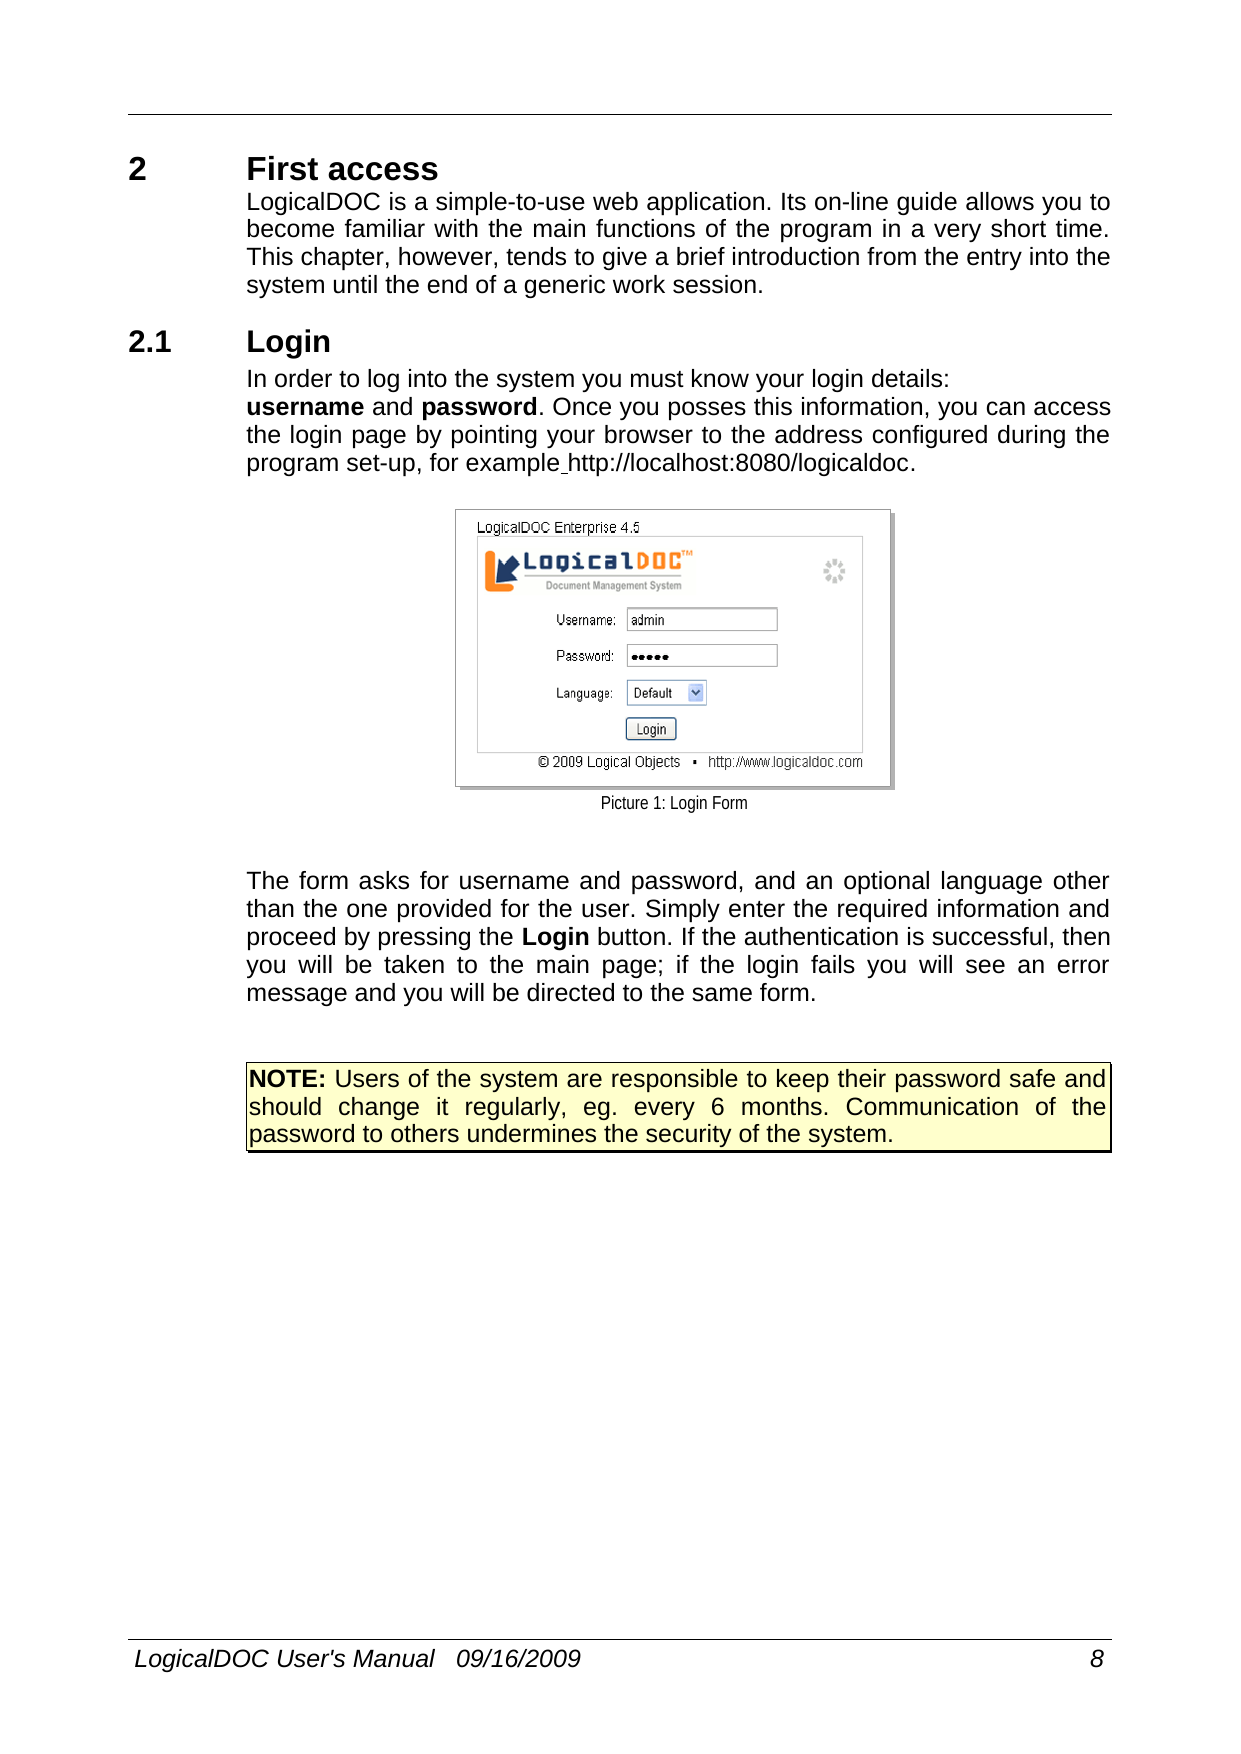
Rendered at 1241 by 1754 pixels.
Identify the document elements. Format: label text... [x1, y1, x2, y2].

text NOTE: Users of the system are responsible to keep their password safe and should change it regularly, eg. every 6 months. Communication of the password to others undermines the security of the system. [247, 1063, 1110, 1150]
text username and password. Once you posses this information, you can access the login page by pointing your browser to the address configured during the program set-up, for example http://localhost:8080/logicaldoc. [246, 393, 1112, 477]
text Picture 1: Login Form [455, 787, 893, 813]
subtitle First access [128, 150, 1112, 187]
text In order to log into the system you must know your login details: [246, 365, 1112, 393]
text The form asks for username and password, and an optional language other than the one provided for the user. Simply enter the required information and proceed by pressing the Login button. If the authentication is successful, then you will be taken to the main page; if the login fails you will see an error message and you will be directed to the same form. [246, 867, 1112, 1006]
text LogicalDOC is a simple-to-use web application. Its on-line guide allows you to become familiar with the main functions of the program in a very short time. This chapter, however, tends to give a brief introduction from the entry into the system until the end of a generic work session. [246, 187, 1112, 299]
subtitle Login [128, 324, 1112, 359]
